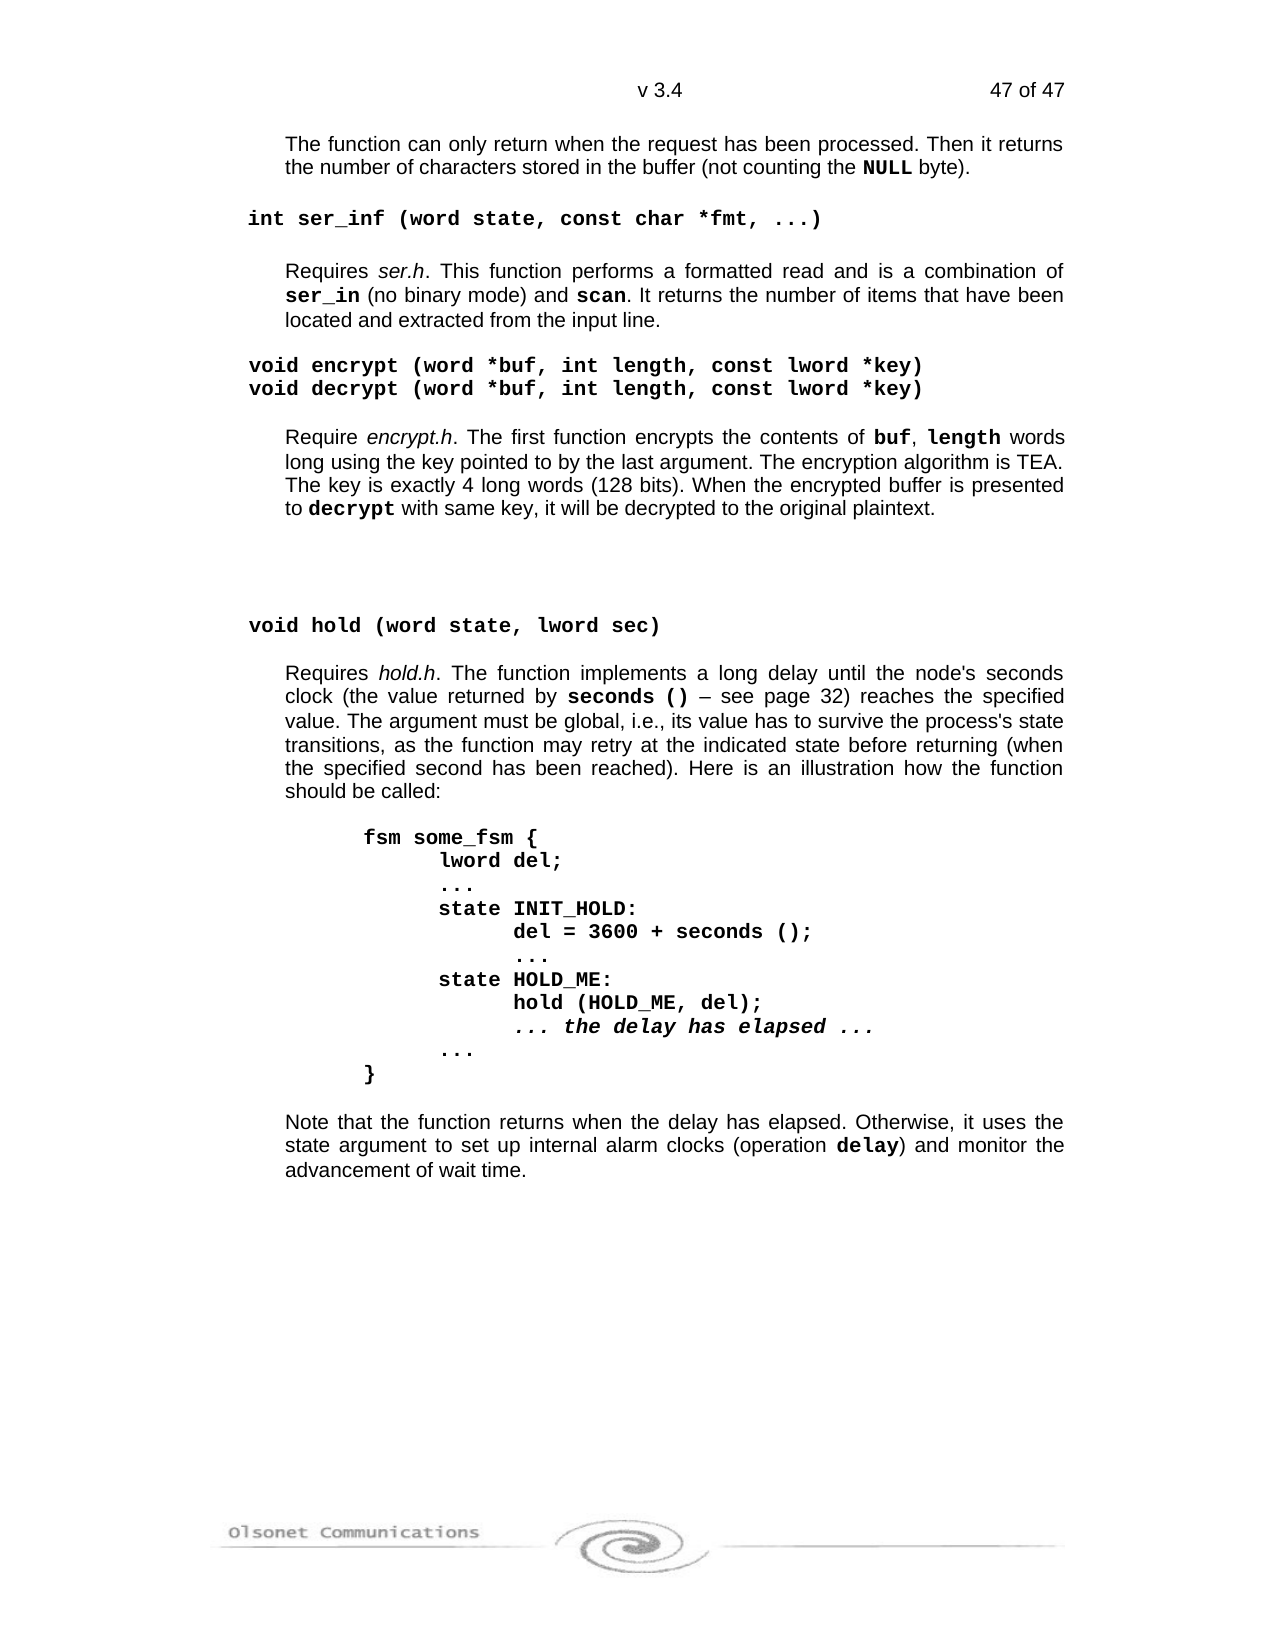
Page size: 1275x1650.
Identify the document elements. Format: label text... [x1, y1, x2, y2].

text void decrypt (word *buf, int length, const lword *key) [248, 378, 1065, 402]
text Require encrypt.h. The first function encrypts the contents of buf, length words long using the key pointed to by the last argument. The encryption algorithm is TEA. The key is exactly 4 long words (128 bits). When the encrypted buffer is presented to decrypt with same key, it will be decrypted to the original plaintext. [285, 425, 1065, 522]
text state INIT_HOLD: [363, 898, 1065, 921]
text ... [363, 1039, 1065, 1063]
text ... [363, 874, 1065, 898]
text void encrypt (word *buf, int length, const lword *key) [248, 355, 1065, 378]
text Note that the function returns when the delay has elapsed. Otherwise, it uses the state argument to set up internal alarm clocks (operation delay) and monitor the advancement of wait time. [285, 1110, 1065, 1182]
text The function can only return when the request has been processed. Then it returns the number of characters stored in the buffer (not counting the NULL byte). [285, 132, 1065, 181]
text lword del; [363, 850, 1065, 874]
text ... the delay has elapsed ... [363, 1016, 1065, 1039]
text ... [363, 945, 1065, 968]
picture [210, 1504, 1065, 1596]
text } [363, 1063, 1065, 1087]
text void hold (word state, lword sec) [248, 615, 1065, 638]
text int ser_inf (word state, const char *fmt, ...) [247, 208, 1065, 232]
text del = 3600 + seconds (); [363, 921, 1065, 945]
text Requires ser.h. This function performs a formatted read and is a combination of ser_in (no binary mode) and scan. It returns the number of items that have been located and extracted from the input line. [285, 260, 1065, 332]
text hold (HOLD_ME, del); [363, 992, 1065, 1016]
text fsm some_fsm { [363, 827, 1065, 850]
text state HOLD_ME: [363, 968, 1065, 992]
text Requires hold.h. The function implements a long delay until the node's seconds clock (the value returned by seconds () – see page 33) reaches the specified value. The argument must be global, i.e., its value has to survive the process's state transitions, as the function may retry at the indicated state before returning (when the specified second has been reached). Here is an illustration how the function should be called: [285, 662, 1065, 803]
